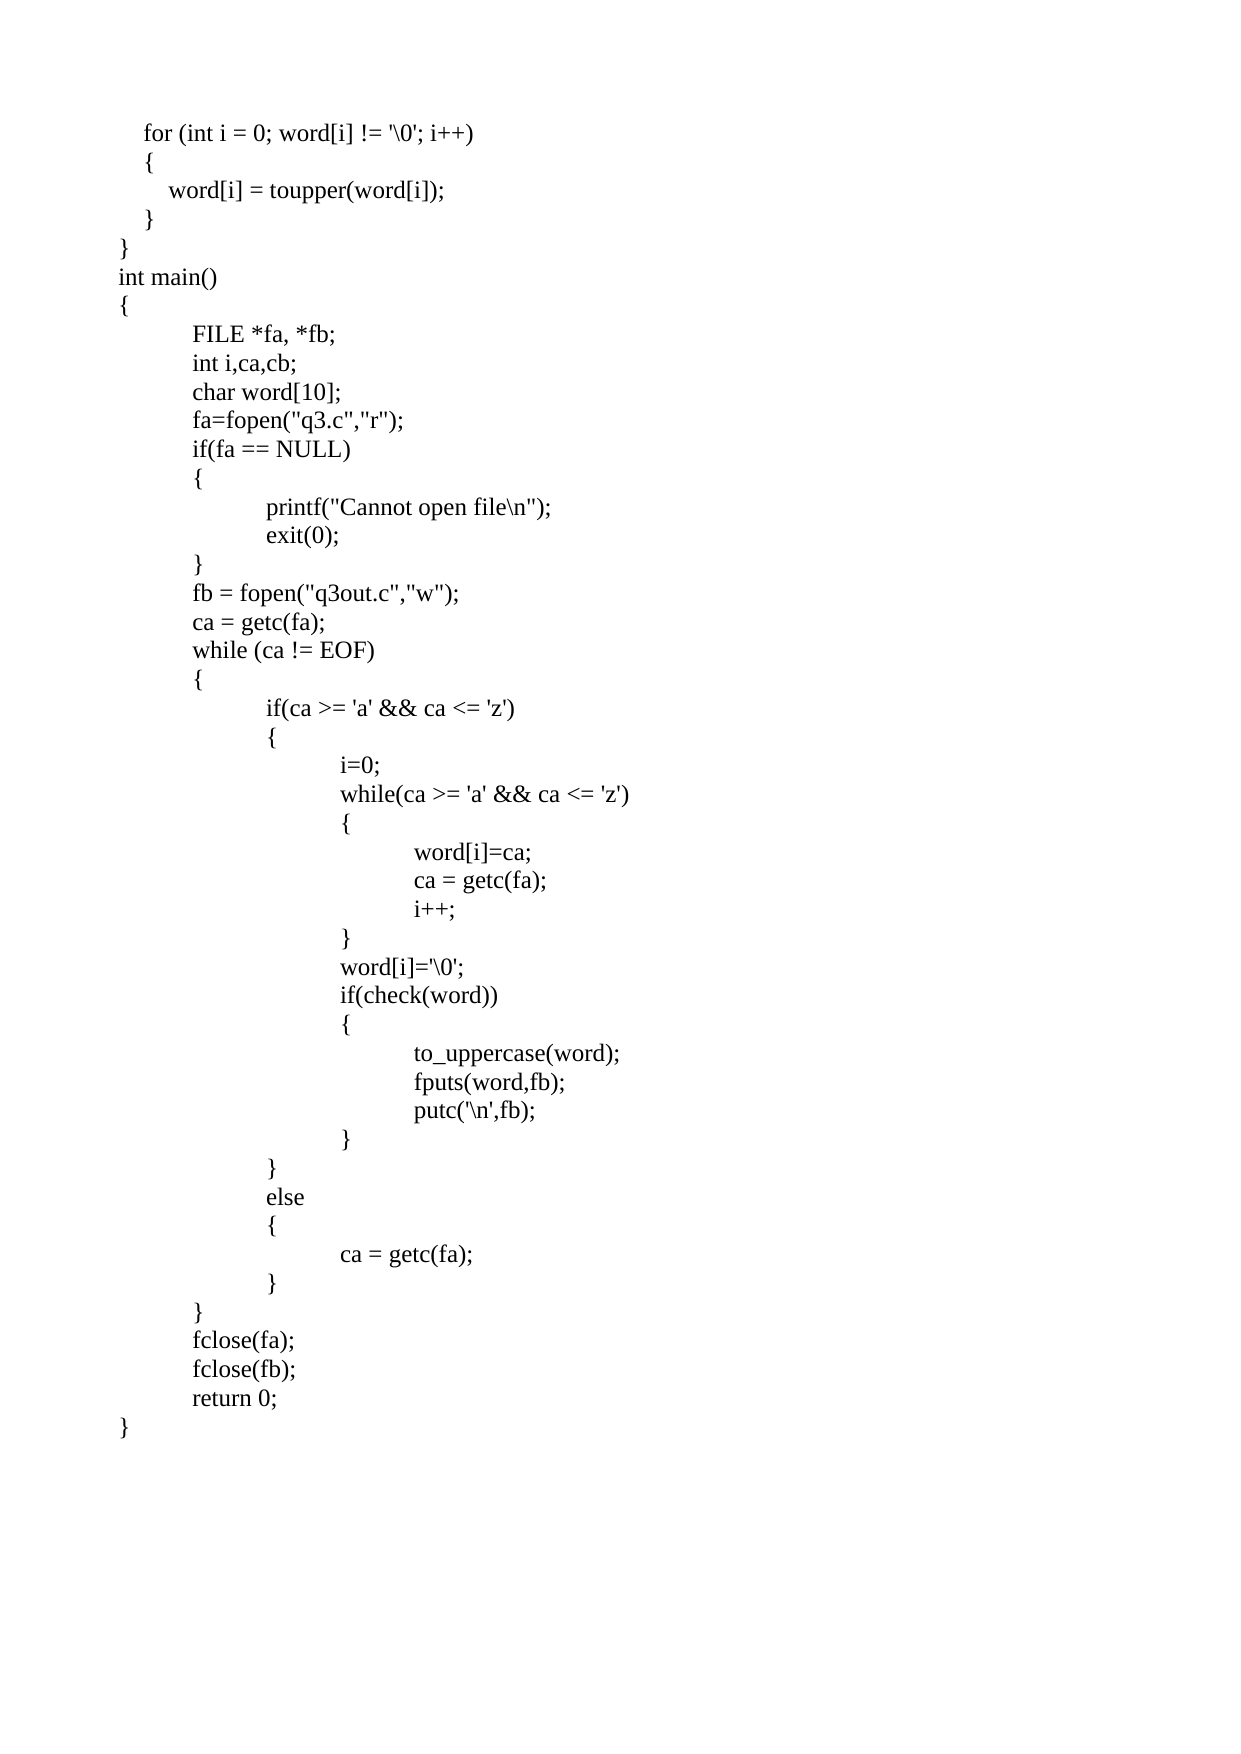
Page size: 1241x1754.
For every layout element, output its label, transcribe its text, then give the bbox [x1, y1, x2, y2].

text fa=fopen("q3.c","r"); [118, 406, 1122, 434]
text { [118, 147, 1122, 176]
text printf("Cannot open file\n"); [118, 492, 1122, 521]
text for (int i = 0; word[i] != '\0'; i++) [118, 118, 1122, 147]
text { [118, 1211, 1122, 1239]
text fclose(fb); [118, 1354, 1122, 1383]
text fclose(fa); [118, 1326, 1122, 1354]
text { [118, 664, 1122, 693]
text putc('\n',fb); [118, 1096, 1122, 1124]
text if(fa == NULL) [118, 434, 1122, 463]
text ca = getc(fa); [118, 607, 1122, 636]
text while(ca >= 'a' && ca <= 'z') [118, 779, 1122, 808]
text fputs(word,fb); [118, 1067, 1122, 1096]
text { [118, 722, 1122, 751]
text if(ca >= 'a' && ca <= 'z') [118, 693, 1122, 722]
text i++; [118, 894, 1122, 923]
text fb = fopen("q3out.c","w"); [118, 578, 1122, 607]
text word[i] = toupper(word[i]); [118, 176, 1122, 204]
text word[i]='\0'; [118, 952, 1122, 981]
text FILE *fa, *fb; [118, 319, 1122, 348]
text } [118, 1268, 1122, 1297]
text exit(0); [118, 521, 1122, 549]
text else [118, 1182, 1122, 1211]
text i=0; [118, 751, 1122, 779]
text } [118, 233, 1122, 262]
text int i,ca,cb; [118, 348, 1122, 377]
text while (ca != EOF) [118, 636, 1122, 664]
text { [118, 291, 1122, 319]
text char word[10]; [118, 377, 1122, 406]
text } [118, 1153, 1122, 1182]
text } [118, 1412, 1122, 1441]
text { [118, 463, 1122, 492]
text } [118, 1297, 1122, 1326]
text } [118, 1124, 1122, 1153]
text } [118, 549, 1122, 578]
text to_uppercase(word); [118, 1038, 1122, 1067]
text ca = getc(fa); [118, 1239, 1122, 1268]
text { [118, 1009, 1122, 1038]
text if(check(word)) [118, 981, 1122, 1009]
text return 0; [118, 1383, 1122, 1412]
text ca = getc(fa); [118, 866, 1122, 894]
text int main() [118, 262, 1122, 291]
text } [118, 923, 1122, 952]
text { [118, 808, 1122, 837]
text word[i]=ca; [118, 837, 1122, 866]
text } [118, 204, 1122, 233]
